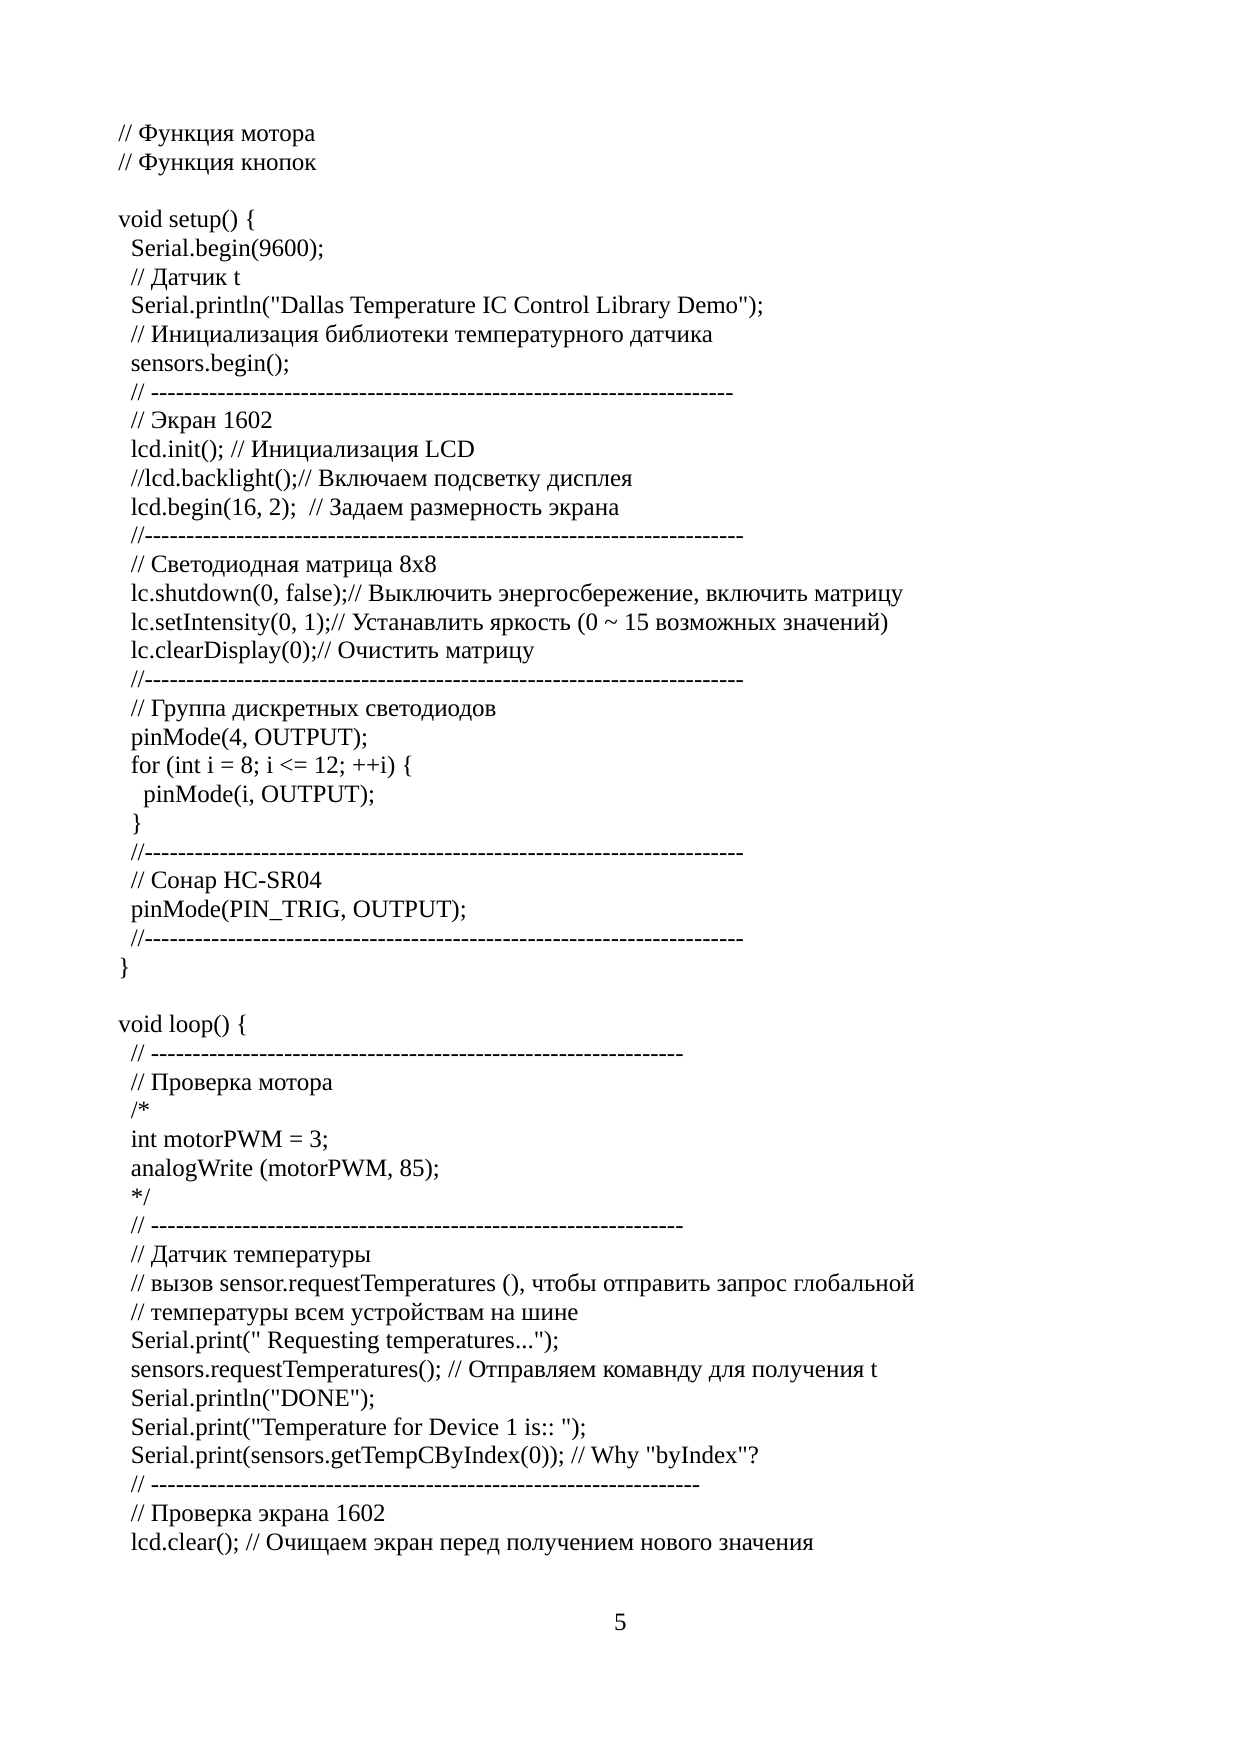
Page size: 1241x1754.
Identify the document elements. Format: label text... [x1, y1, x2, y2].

text // ---------------------------------------------------------------- [118, 1038, 1122, 1067]
text //lcd.backlight();// Включаем подсветку дисплея [118, 463, 1122, 492]
text lcd.begin(16, 2); // Задаем размерность экрана [118, 492, 1122, 521]
text // Функция мотора [118, 118, 1122, 147]
text Serial.println("Dallas Temperature IC Control Library Demo"); [118, 291, 1122, 319]
text Serial.begin(9600); [118, 233, 1122, 262]
text lc.clearDisplay(0);// Очистить матрицу [118, 636, 1122, 664]
text // ------------------------------------------------------------------ [118, 1469, 1122, 1498]
text Serial.print(sensors.getTempCByIndex(0)); // Why "byIndex"? [118, 1441, 1122, 1469]
text analogWrite (motorPWM, 85); [118, 1153, 1122, 1182]
text pinMode(i, OUTPUT); [118, 779, 1122, 808]
text } [118, 808, 1122, 837]
text void loop() { [118, 1009, 1122, 1038]
text } [118, 952, 1122, 981]
text // ---------------------------------------------------------------------- [118, 377, 1122, 406]
text // Функция кнопок [118, 147, 1122, 176]
text // ---------------------------------------------------------------- [118, 1211, 1122, 1239]
text // Инициализация библиотеки температурного датчика [118, 319, 1122, 348]
text //------------------------------------------------------------------------ [118, 664, 1122, 693]
text // Проверка экрана 1602 [118, 1498, 1122, 1527]
text // Датчик t [118, 262, 1122, 291]
text sensors.begin(); [118, 348, 1122, 377]
text sensors.requestTemperatures(); // Отправляем комавнду для получения t [118, 1354, 1122, 1383]
text lcd.init(); // Инициализация LCD [118, 434, 1122, 463]
text //------------------------------------------------------------------------ [118, 837, 1122, 866]
text // Проверка мотора [118, 1067, 1122, 1096]
text lc.shutdown(0, false);// Выключить энергосбережение, включить матрицу [118, 578, 1122, 607]
text // Группа дискретных светодиодов [118, 693, 1122, 722]
text // Датчик температуры [118, 1239, 1122, 1268]
text int motorPWM = 3; [118, 1124, 1122, 1153]
text // вызов sensor.requestTemperatures (), чтобы отправить запрос глобальной [118, 1268, 1122, 1297]
text //------------------------------------------------------------------------ [118, 521, 1122, 549]
text void setup() { [118, 204, 1122, 233]
text // Сонар HC-SR04 [118, 866, 1122, 894]
text Serial.print(" Requesting temperatures..."); [118, 1326, 1122, 1354]
text //------------------------------------------------------------------------ [118, 923, 1122, 952]
text lc.setIntensity(0, 1);// Устанавлить яркость (0 ~ 15 возможных значений) [118, 607, 1122, 636]
text Serial.println("DONE"); [118, 1383, 1122, 1412]
text // температуры всем устройствам на шине [118, 1297, 1122, 1326]
text Serial.print("Temperature for Device 1 is:: "); [118, 1412, 1122, 1441]
text // Светодиодная матрица 8х8 [118, 549, 1122, 578]
text // Экран 1602 [118, 406, 1122, 434]
text lcd.clear(); // Очищаем экран перед получением нового значения [118, 1527, 1122, 1556]
text /* [118, 1096, 1122, 1124]
text pinMode(4, OUTPUT); [118, 722, 1122, 751]
text */ [118, 1182, 1122, 1211]
text pinMode(PIN_TRIG, OUTPUT); [118, 894, 1122, 923]
text for (int i = 8; i <= 12; ++i) { [118, 751, 1122, 779]
